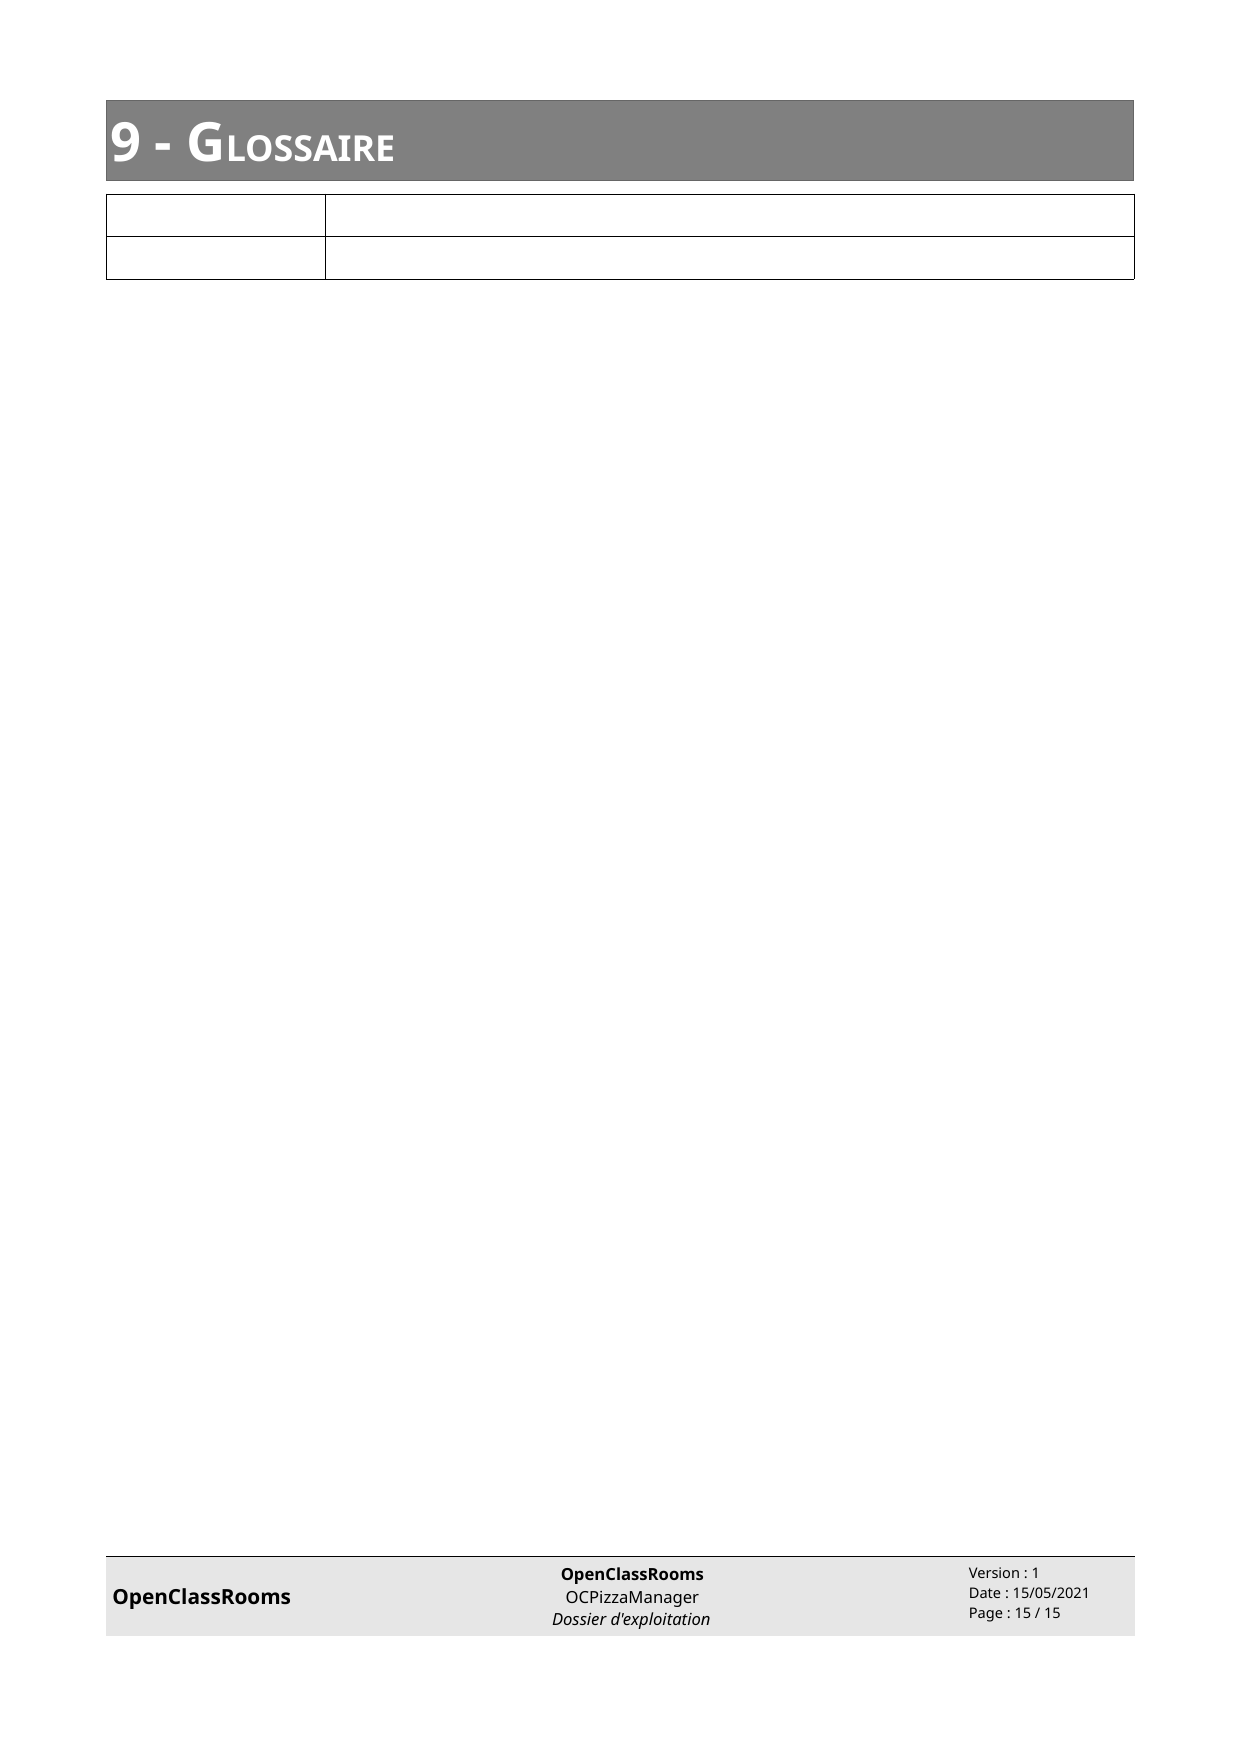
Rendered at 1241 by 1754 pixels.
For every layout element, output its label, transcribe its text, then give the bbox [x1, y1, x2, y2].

table_header [326, 195, 1134, 236]
table_header [107, 195, 325, 236]
subtitle Glossaire [107, 101, 1133, 180]
table_cell [326, 237, 1134, 279]
table_cell [107, 237, 325, 279]
